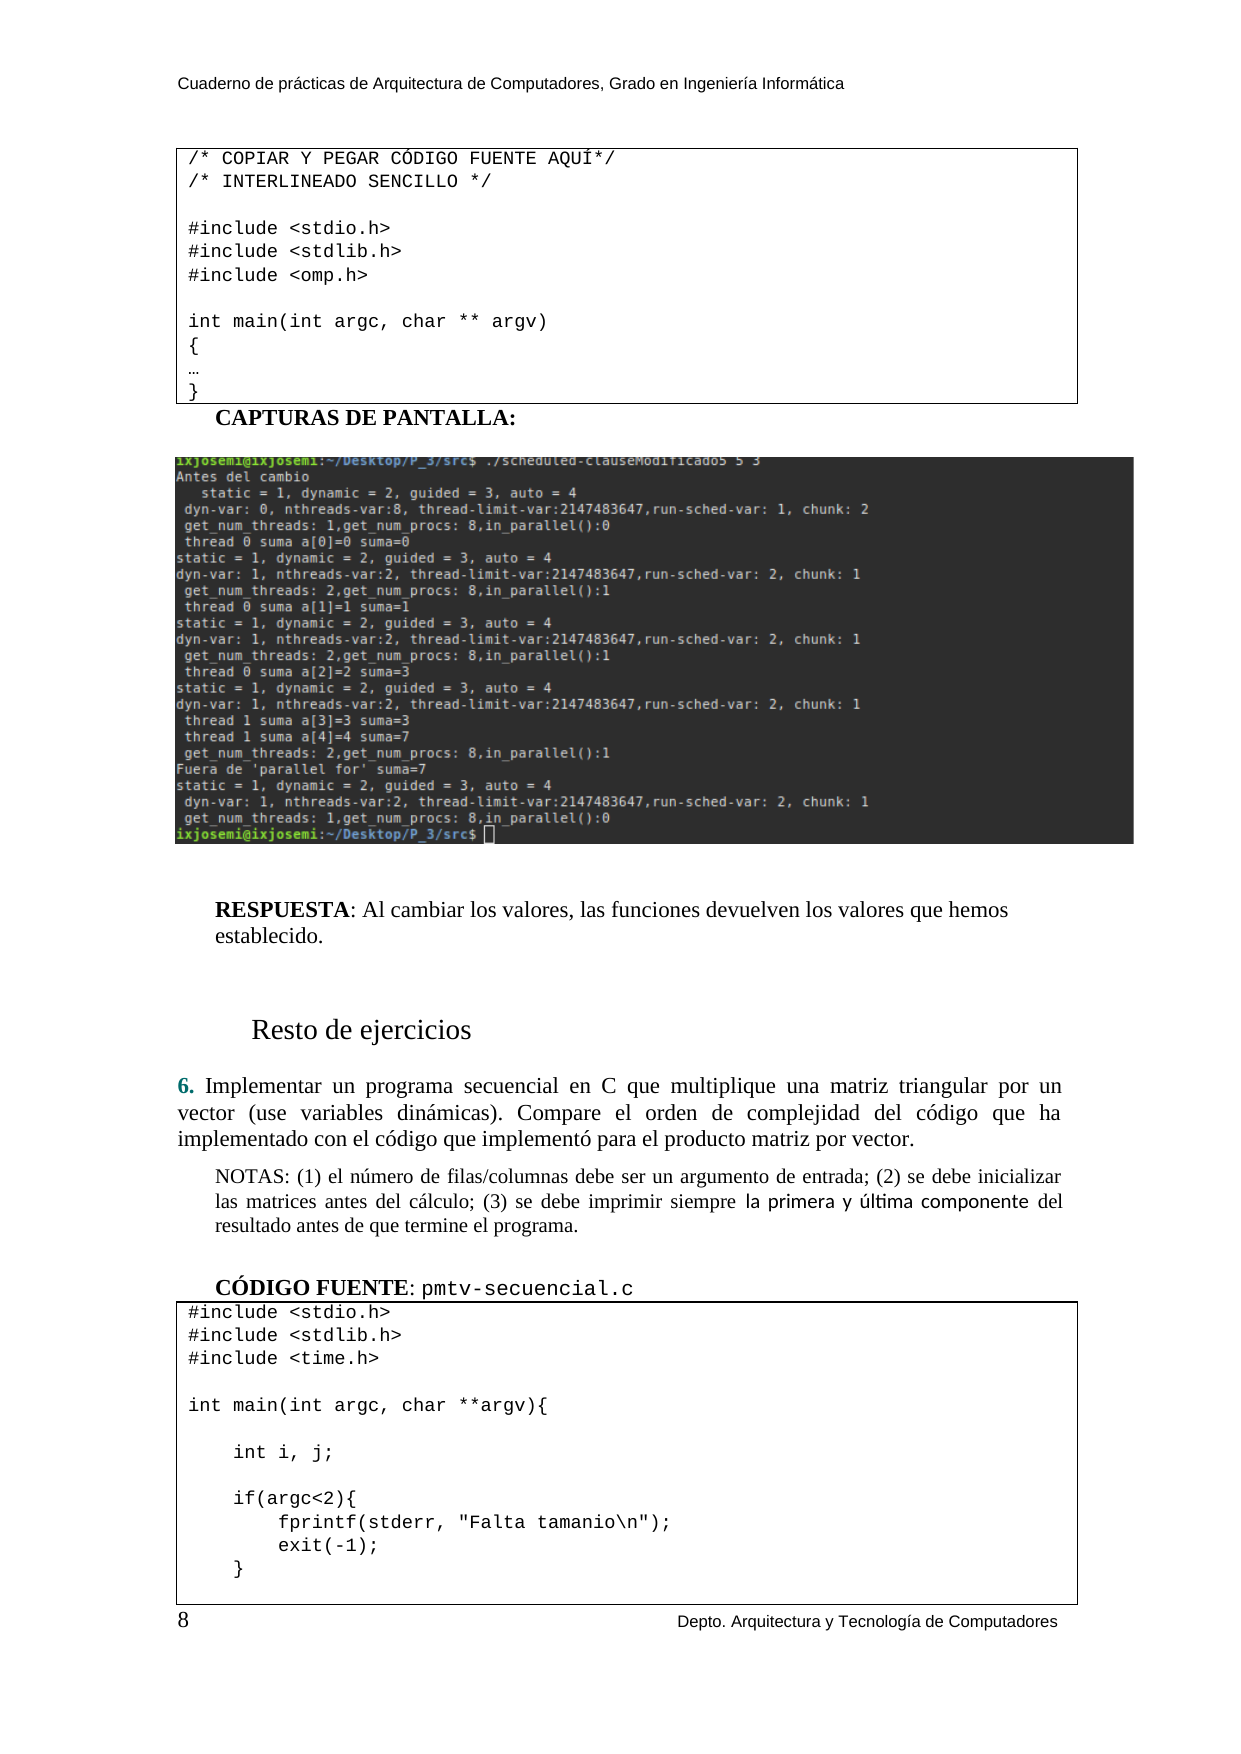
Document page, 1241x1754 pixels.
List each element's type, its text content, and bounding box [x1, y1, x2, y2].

text CAPTURAS DE PANTALLA: [215, 404, 1063, 431]
text CÓDIGO FUENTE: pmtv-secuencial.c [215, 1274, 1063, 1301]
subtitle Resto de ejercicios [215, 1012, 1063, 1046]
picture [175, 457, 1134, 844]
table_header #include <stdio.h> #include <stdlib.h> #include <time.h> int main(int argc, char **argv){ int i, j; if(argc<2){ fprintf(stderr, "Falta tamanio\n"); exit(-1); } [177, 1303, 1077, 1604]
list NOTAS: (1) el número de filas/columnas debe ser un argumento de entrada; (2) se debe inicializar las matrices antes del cálculo; (3) se debe imprimir siempre la primera y última componente del resultado antes de que termine el programa. [215, 1164, 1063, 1237]
table_header /* COPIAR Y PEGAR CÓDIGO FUENTE AQUÍ*/ /* INTERLINEADO SENCILLO */ #include <stdio.h> #include <stdlib.h> #include <omp.h> int main(int argc, char ** argv) { … } [177, 149, 1077, 403]
text RESPUESTA: Al cambiar los valores, las funciones devuelven los valores que hemos establecido. [215, 896, 1063, 948]
list 6. Implementar un programa secuencial en C que multiplique una matriz triangular por un vector (use variables dinámicas). Compare el orden de complejidad del código que ha implementado con el código que implementó para el producto matriz por vector. [177, 1072, 1063, 1151]
